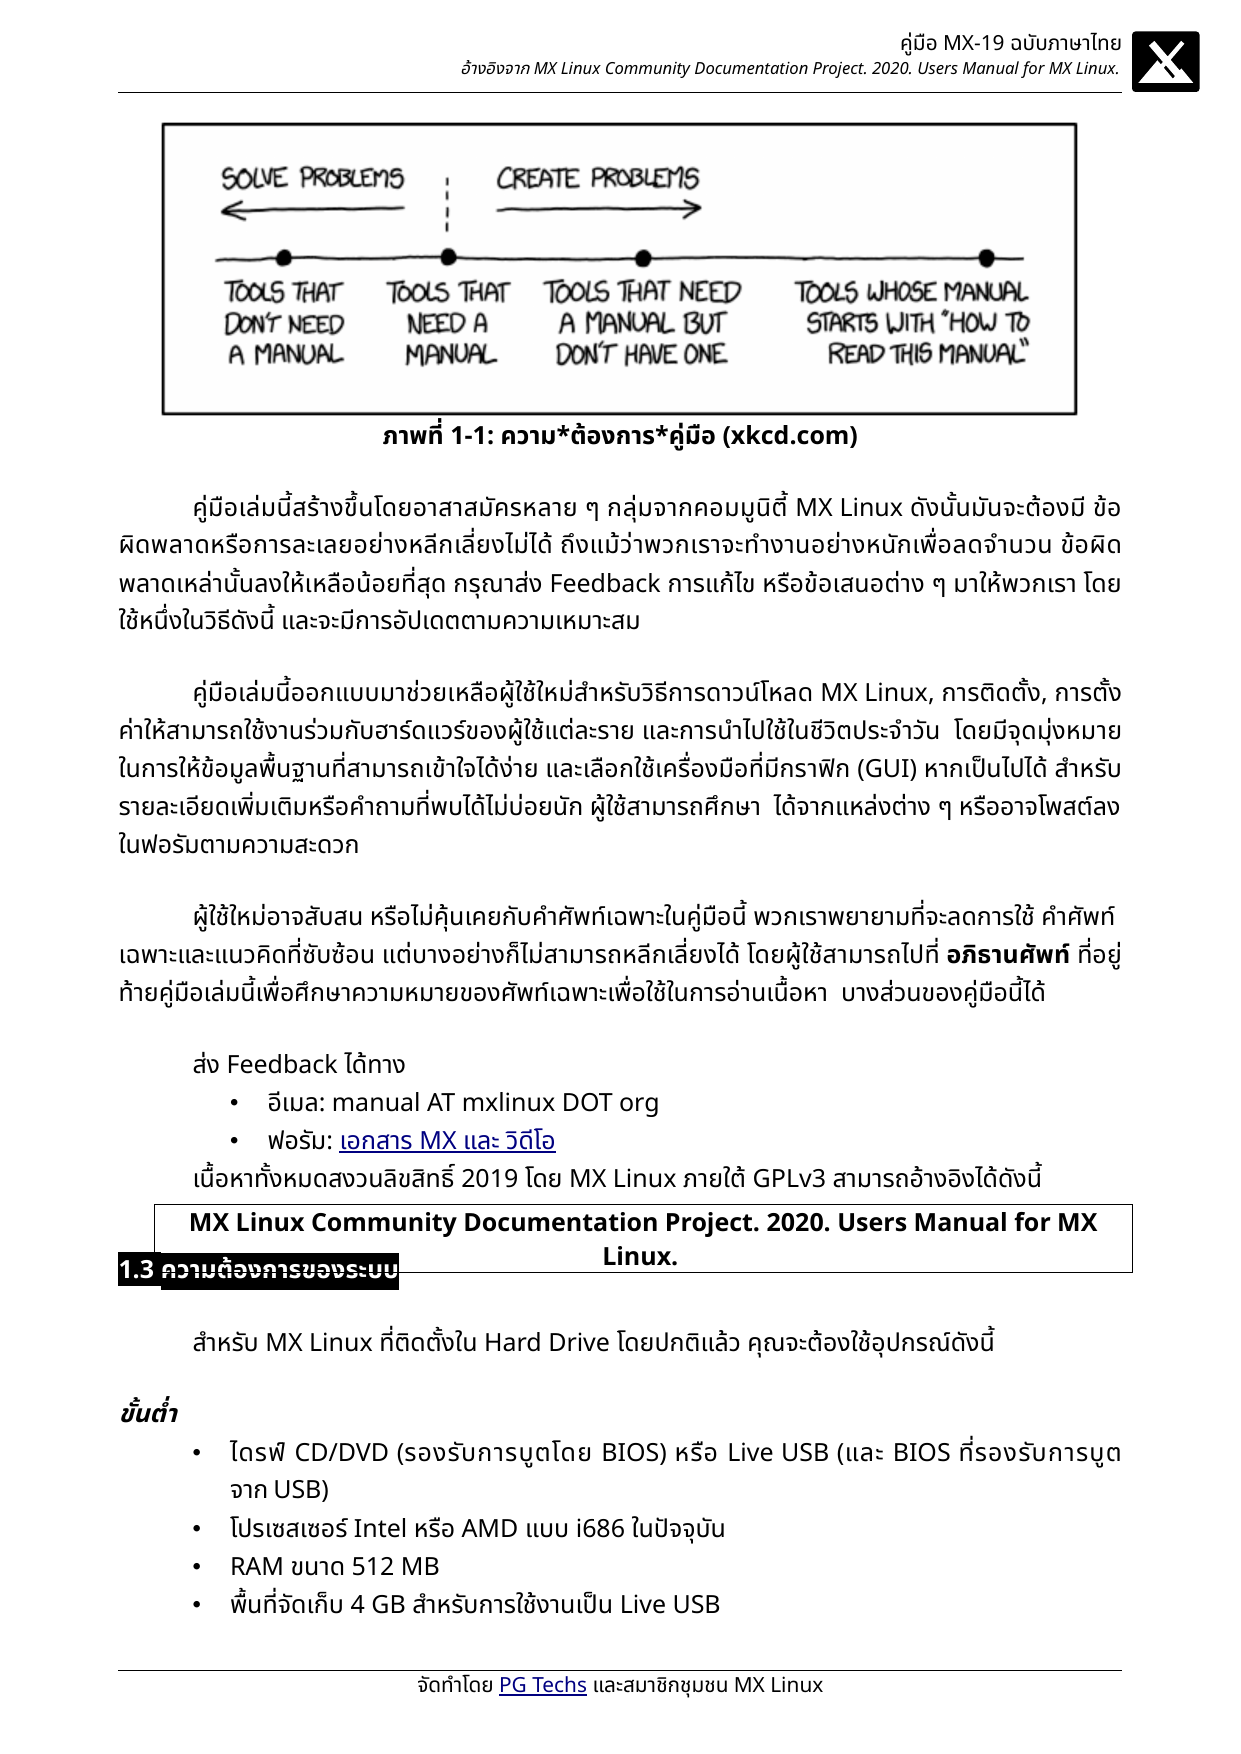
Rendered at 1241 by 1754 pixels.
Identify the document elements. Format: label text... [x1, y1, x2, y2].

list อีเมล: manual AT mxlinux DOT org [230, 1084, 1122, 1122]
text ผู้ใช้ใหม่อาจสับสน หรือไม่คุ้นเคยกับคำศัพท์เฉพาะในคู่มือนี้ พวกเราพยายามที่จะลดการใช้ คำศัพท์เฉพาะและแนวคิดที่ซับซ้อน แต่บางอย่างก็ไม่สามารถหลีกเลี่ยงได้ โดยผู้ใช้สามารถไปที่ อภิธานศัพท์ ที่อยู่ท้ายคู่มือเล่มนี้เพื่อศึกษาความหมายของศัพท์เฉพาะเพื่อใช้ในการอ่านเนื้อหา บางส่วนของคู่มือนี้ได้ [118, 899, 1122, 1012]
list ฟอรัม: เอกสาร MX และ วิดีโอ [230, 1122, 1122, 1160]
text เนื้อหาทั้งหมดสงวนลิขสิทธิ์ 2019 โดย MX Linux ภายใต้ GPLv3 สามารถอ้างอิงได้ดังนี้ [118, 1160, 1122, 1198]
text 1.3 ความต้องการของระบบ [118, 1252, 1122, 1290]
list RAM ขนาด 512 MB [192, 1548, 1122, 1586]
text คู่มือเล่มนี้สร้างขึ้นโดยอาสาสมัครหลาย ๆ กลุ่มจากคอมมูนิตี้ MX Linux ดังนั้นมันจะต้องมี ข้อผิดพลาดหรือการละเลยอย่างหลีกเลี่ยงไม่ได้ ถึงแม้ว่าพวกเราจะทำงานอย่างหนักเพื่อลดจำนวน ข้อผิดพลาดเหล่านั้นลงให้เหลือน้อยที่สุด กรุณาส่ง Feedback การแก้ไข หรือข้อเสนอต่าง ๆ มาให้พวกเรา โดยใช้หนึ่งในวิธีดังนี้ และจะมีการอัปเดตตามความเหมาะสม [118, 489, 1122, 641]
text ส่ง Feedback ได้ทาง [118, 1046, 1122, 1084]
list พื้นที่จัดเก็บ 4 GB สำหรับการใช้งานเป็น Live USB [192, 1586, 1122, 1624]
list โปรเซสเซอร์ Intel หรือ AMD แบบ i686 ในปัจจุบัน [192, 1510, 1122, 1548]
text สำหรับ MX Linux ที่ติดตั้งใน Hard Drive โดยปกติแล้ว คุณจะต้องใช้อุปกรณ์ดังนี้ [118, 1324, 1122, 1362]
list ไดรฟ์ CD/DVD (รองรับการบูตโดย BIOS) หรือ Live USB (และ BIOS ที่รองรับการบูตจากUSB) [192, 1434, 1122, 1510]
picture [160, 120, 1080, 418]
text ภาพที่ 1-1: ความ*ต้องการ*คู่มือ (xkcd.com) [118, 121, 1122, 455]
text ขั้นต่ำ [118, 1396, 1122, 1434]
text คู่มือเล่มนี้ออกแบบมาช่วยเหลือผู้ใช้ใหม่สำหรับวิธีการดาวน์โหลด MX Linux, การติดตั้ง, การตั้งค่าให้สามารถใช้งานร่วมกับฮาร์ดแวร์ของผู้ใช้แต่ละราย และการนำไปใช้ในชีวิตประจำวัน โดยมีจุดมุ่งหมายในการให้ข้อมูลพื้นฐานที่สามารถเข้าใจได้ง่าย และเลือกใช้เครื่องมือที่มีกราฟิก (GUI) หากเป็นไปได้ สำหรับรายละเอียดเพิ่มเติมหรือคำถามที่พบได้ไม่บ่อยนัก ผู้ใช้สามารถศึกษา ได้จากแหล่งต่าง ๆ หรืออาจโพสต์ลงในฟอรัมตามความสะดวก [118, 675, 1122, 864]
